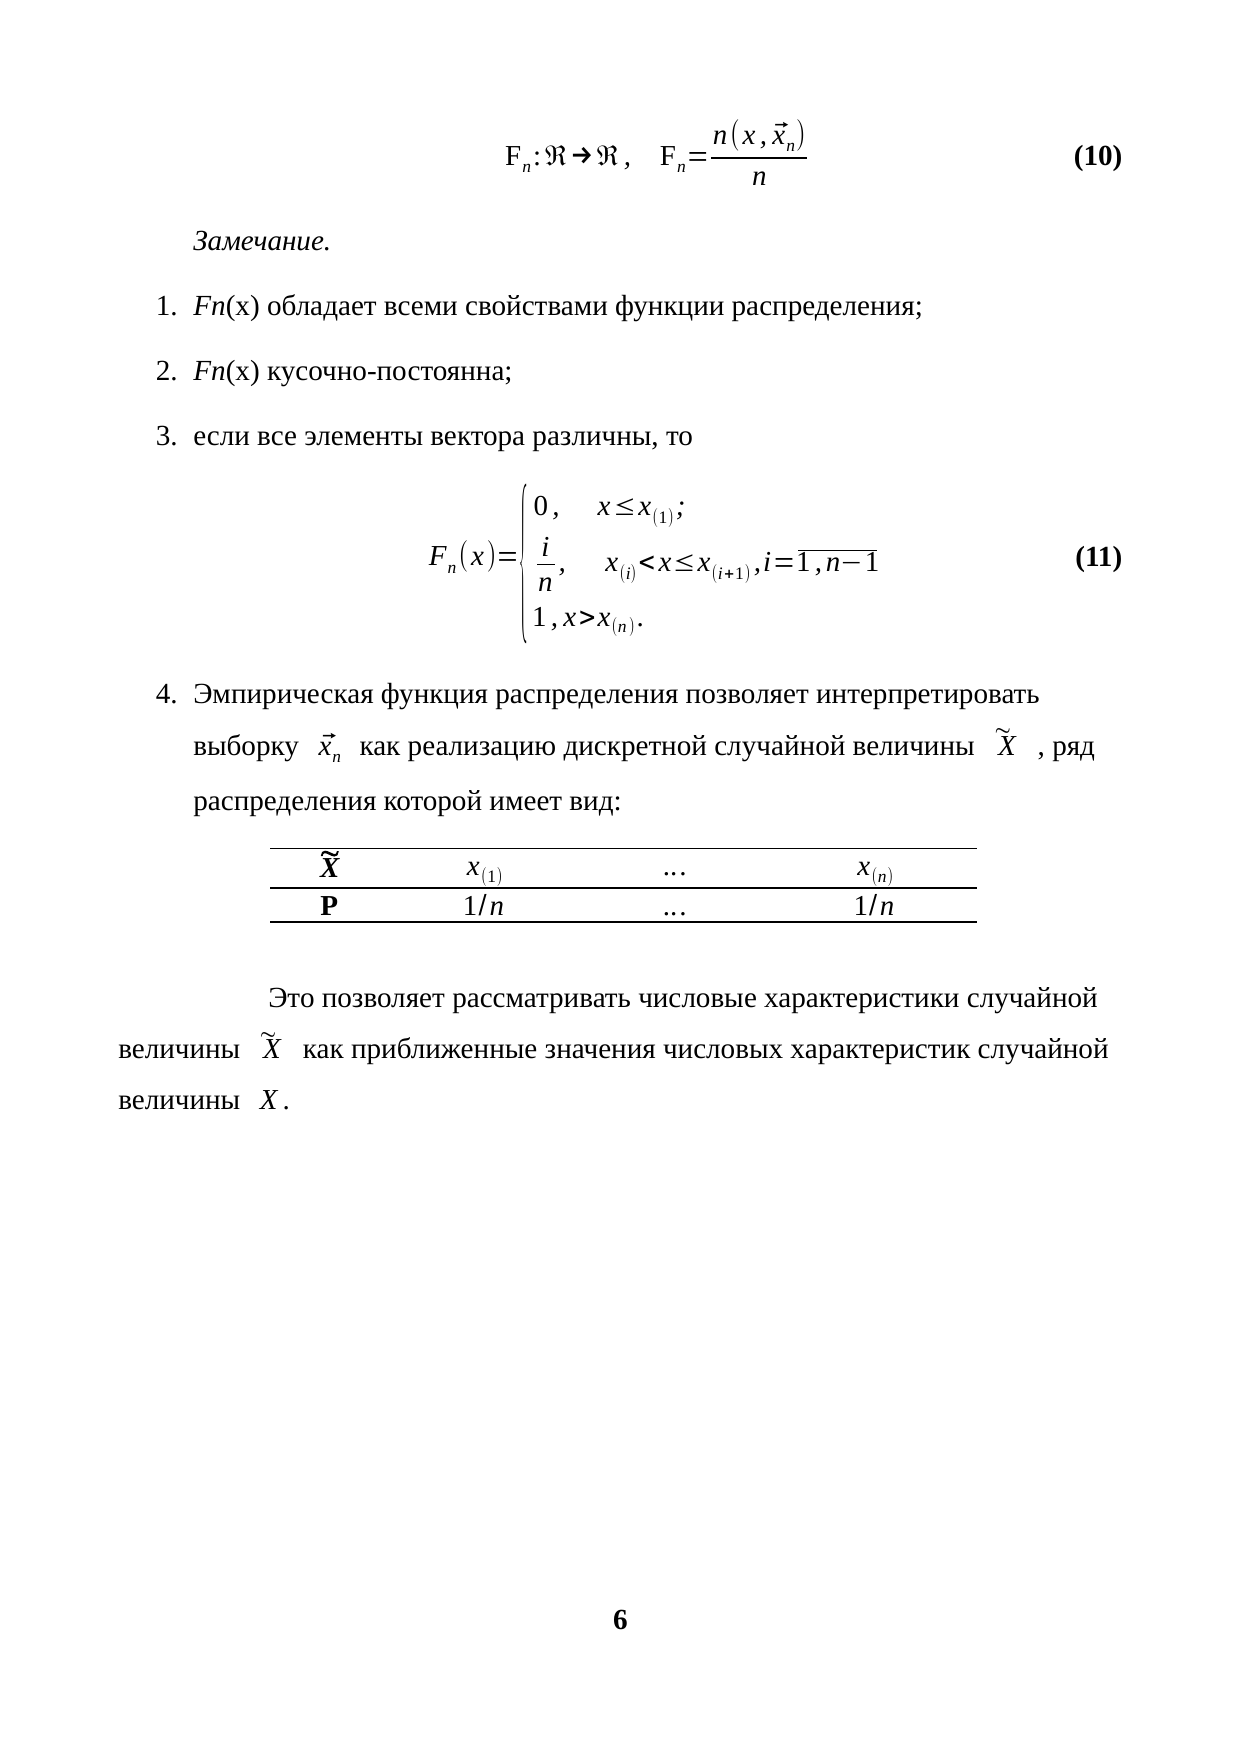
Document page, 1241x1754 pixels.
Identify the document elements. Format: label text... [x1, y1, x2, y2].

list (11) [156, 483, 1122, 645]
text Это позволяет рассматривать числовые характеристики случайной величиныкак приближенные значения числовых характеристик случайной величины [118, 980, 1122, 1116]
list (10) [156, 118, 1122, 192]
list если все элементы вектора различны, то [156, 418, 1122, 451]
table_cell [389, 889, 578, 921]
table_cell [578, 889, 772, 921]
table_header [389, 849, 578, 887]
table_header [270, 849, 389, 887]
table_header [578, 849, 772, 887]
list Fn(x) кусочно-постоянна; [156, 353, 1122, 386]
list Эмпирическая функция распределения позволяет интерпретировать выборкукак реализацию дискретной случайной величины, ряд распределения которой имеет вид: [156, 677, 1122, 816]
table_header [772, 849, 977, 887]
table_cell [270, 889, 389, 921]
list Замечание. [156, 223, 1122, 257]
table_cell [772, 889, 977, 921]
list Fn(x) обладает всеми свойствами функции распределения; [156, 288, 1122, 321]
